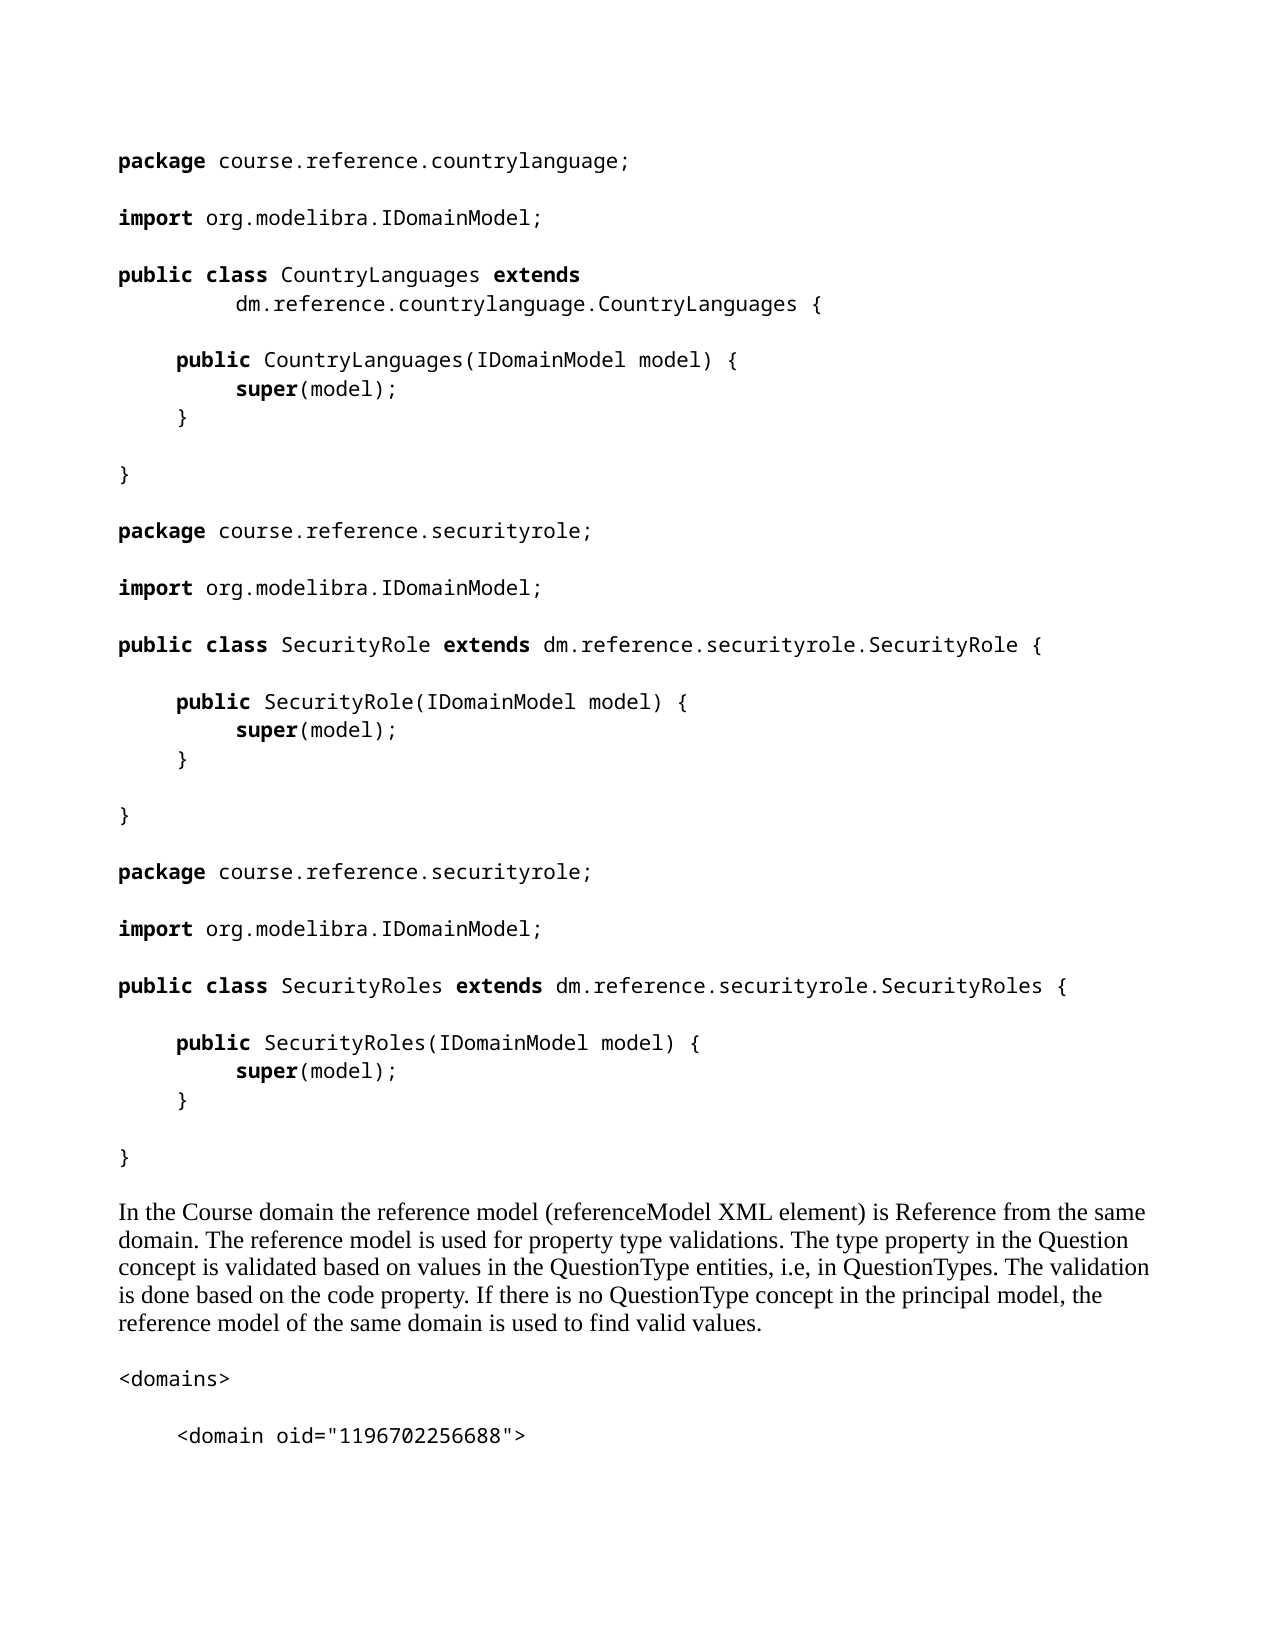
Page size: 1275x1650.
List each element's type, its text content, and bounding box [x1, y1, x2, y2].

text public class SecurityRoles extends dm.reference.securityrole.SecurityRoles { [118, 971, 1157, 1000]
text import org.modelibra.IDomainModel; [118, 914, 1157, 943]
text } [118, 801, 1157, 829]
text super(model); [118, 374, 1157, 402]
text package course.reference.countrylanguage; [118, 147, 1157, 175]
text package course.reference.securityrole; [118, 516, 1157, 545]
text public class CountryLanguages extends [118, 260, 1157, 289]
text <domain oid="1196702256688"> [118, 1421, 1157, 1449]
text import org.modelibra.IDomainModel; [118, 573, 1157, 602]
text } [118, 744, 1157, 772]
text import org.modelibra.IDomainModel; [118, 203, 1157, 232]
text public CountryLanguages(IDomainModel model) { [118, 346, 1157, 374]
text super(model); [118, 715, 1157, 744]
text <domains> [118, 1364, 1157, 1393]
text public SecurityRoles(IDomainModel model) { [118, 1028, 1157, 1057]
text In the Course domain the reference model (referenceModel XML element) is Reference from the same domain. The reference model is used for property type validations. The type property in the Question concept is validated based on values in the QuestionType entities, i.e, in QuestionTypes. The validation is done based on the code property. If there is no QuestionType concept in the principal model, the reference model of the same domain is used to find valid values. [118, 1198, 1157, 1337]
text } [118, 1142, 1157, 1170]
text } [118, 459, 1157, 488]
text dm.reference.countrylanguage.CountryLanguages { [118, 289, 1157, 317]
text } [118, 402, 1157, 431]
text super(model); [118, 1057, 1157, 1085]
text package course.reference.securityrole; [118, 857, 1157, 886]
text } [118, 1085, 1157, 1113]
text public class SecurityRole extends dm.reference.securityrole.SecurityRole { [118, 630, 1157, 658]
text public SecurityRole(IDomainModel model) { [118, 687, 1157, 715]
